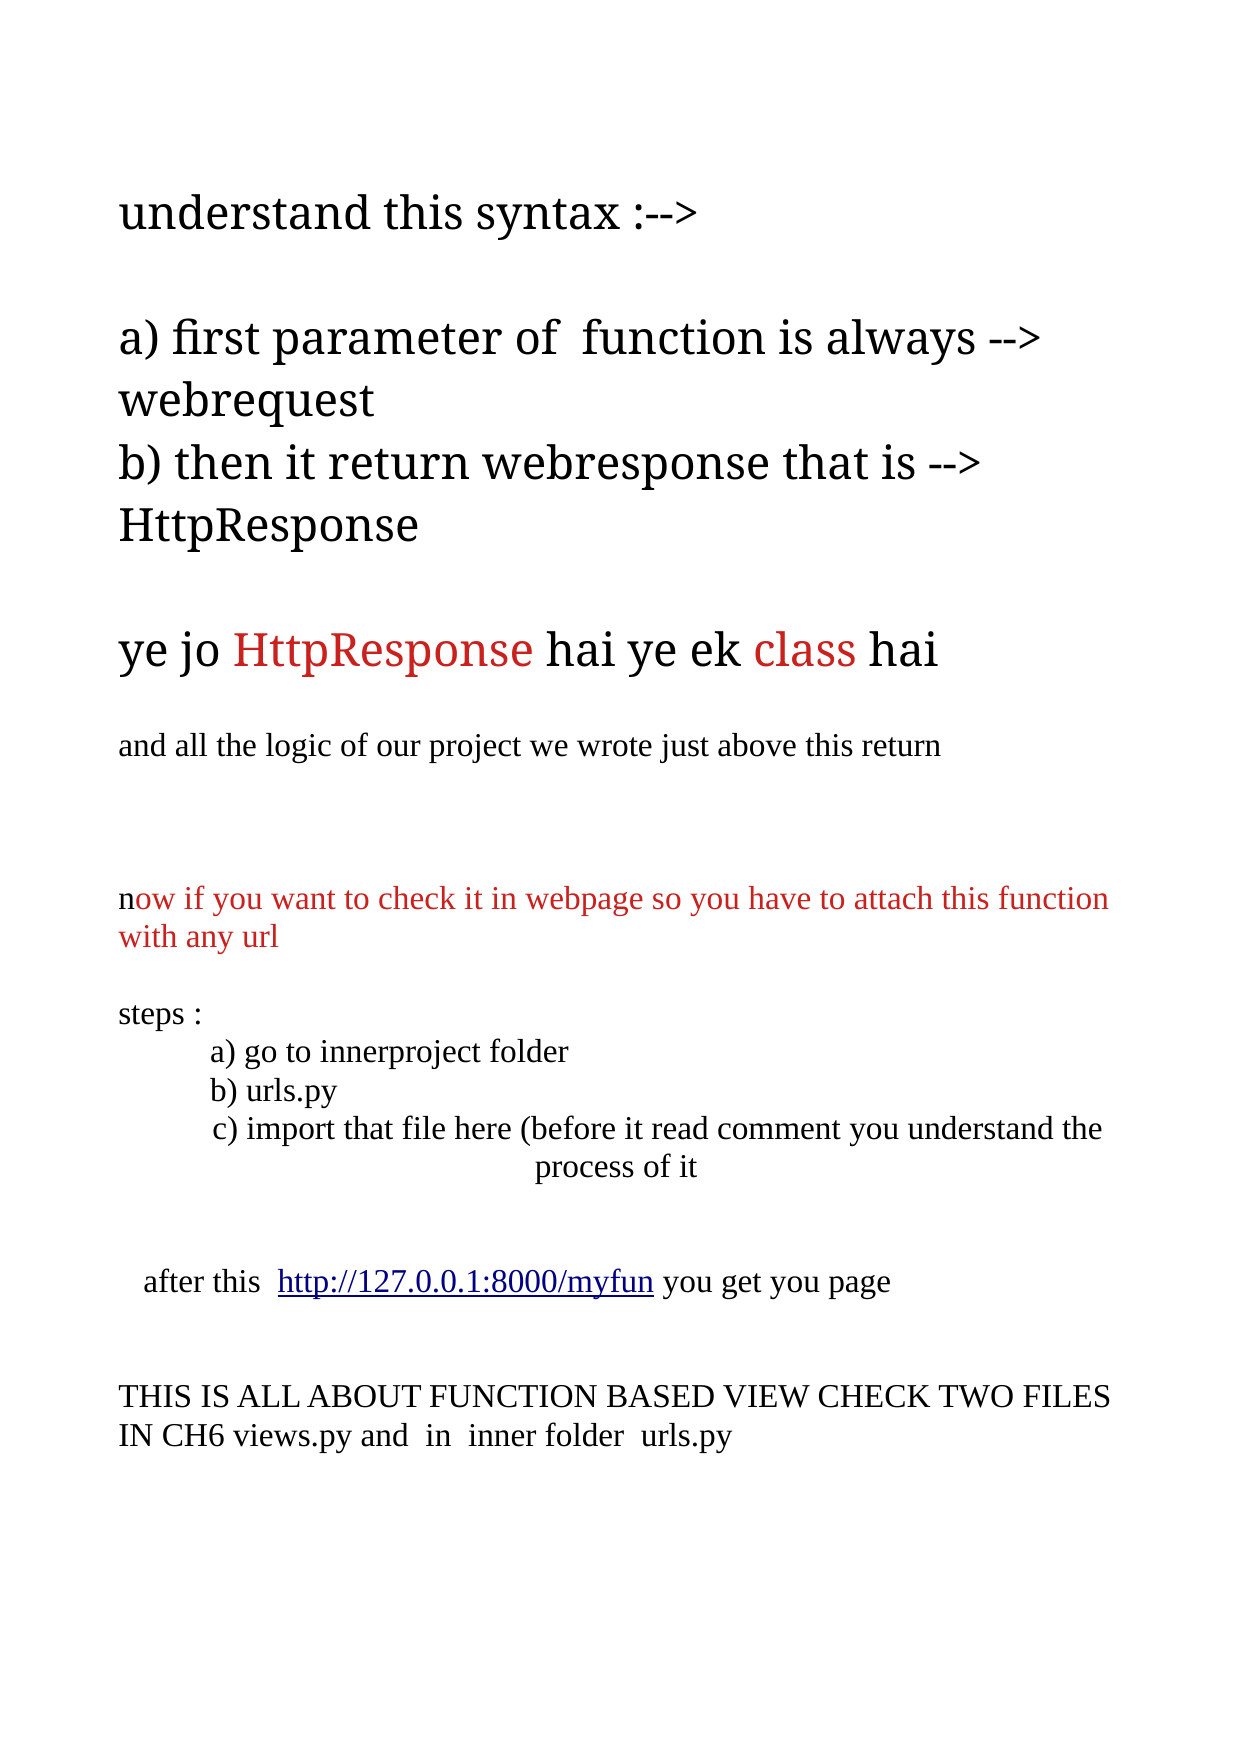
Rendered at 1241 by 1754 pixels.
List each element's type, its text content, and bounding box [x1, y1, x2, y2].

text steps : [118, 993, 1122, 1032]
text b) urls.py [118, 1070, 1122, 1108]
text a) go to innerproject folder [118, 1032, 1122, 1070]
text THIS IS ALL ABOUT FUNCTION BASED VIEW CHECK TWO FILES IN CH6 views.py and in inner folder urls.py [118, 1377, 1122, 1453]
text now if you want to check it in webpage so you have to attach this function with any url [118, 878, 1122, 955]
text and all the logic of our project we wrote just above this return [118, 725, 1122, 763]
text ye jo HttpResponse hai ye ek class hai [118, 617, 1122, 680]
text b) then it return webresponse that is --> HttpResponse [118, 430, 1122, 555]
text a) first parameter of function is always --> webrequest [118, 305, 1122, 430]
text after this http://127.0.0.1:8000/myfun you get you page [118, 1262, 1122, 1300]
text c) import that file here (before it read comment you understand the process of it [118, 1108, 1122, 1185]
text understand this syntax :--> [118, 181, 1122, 243]
